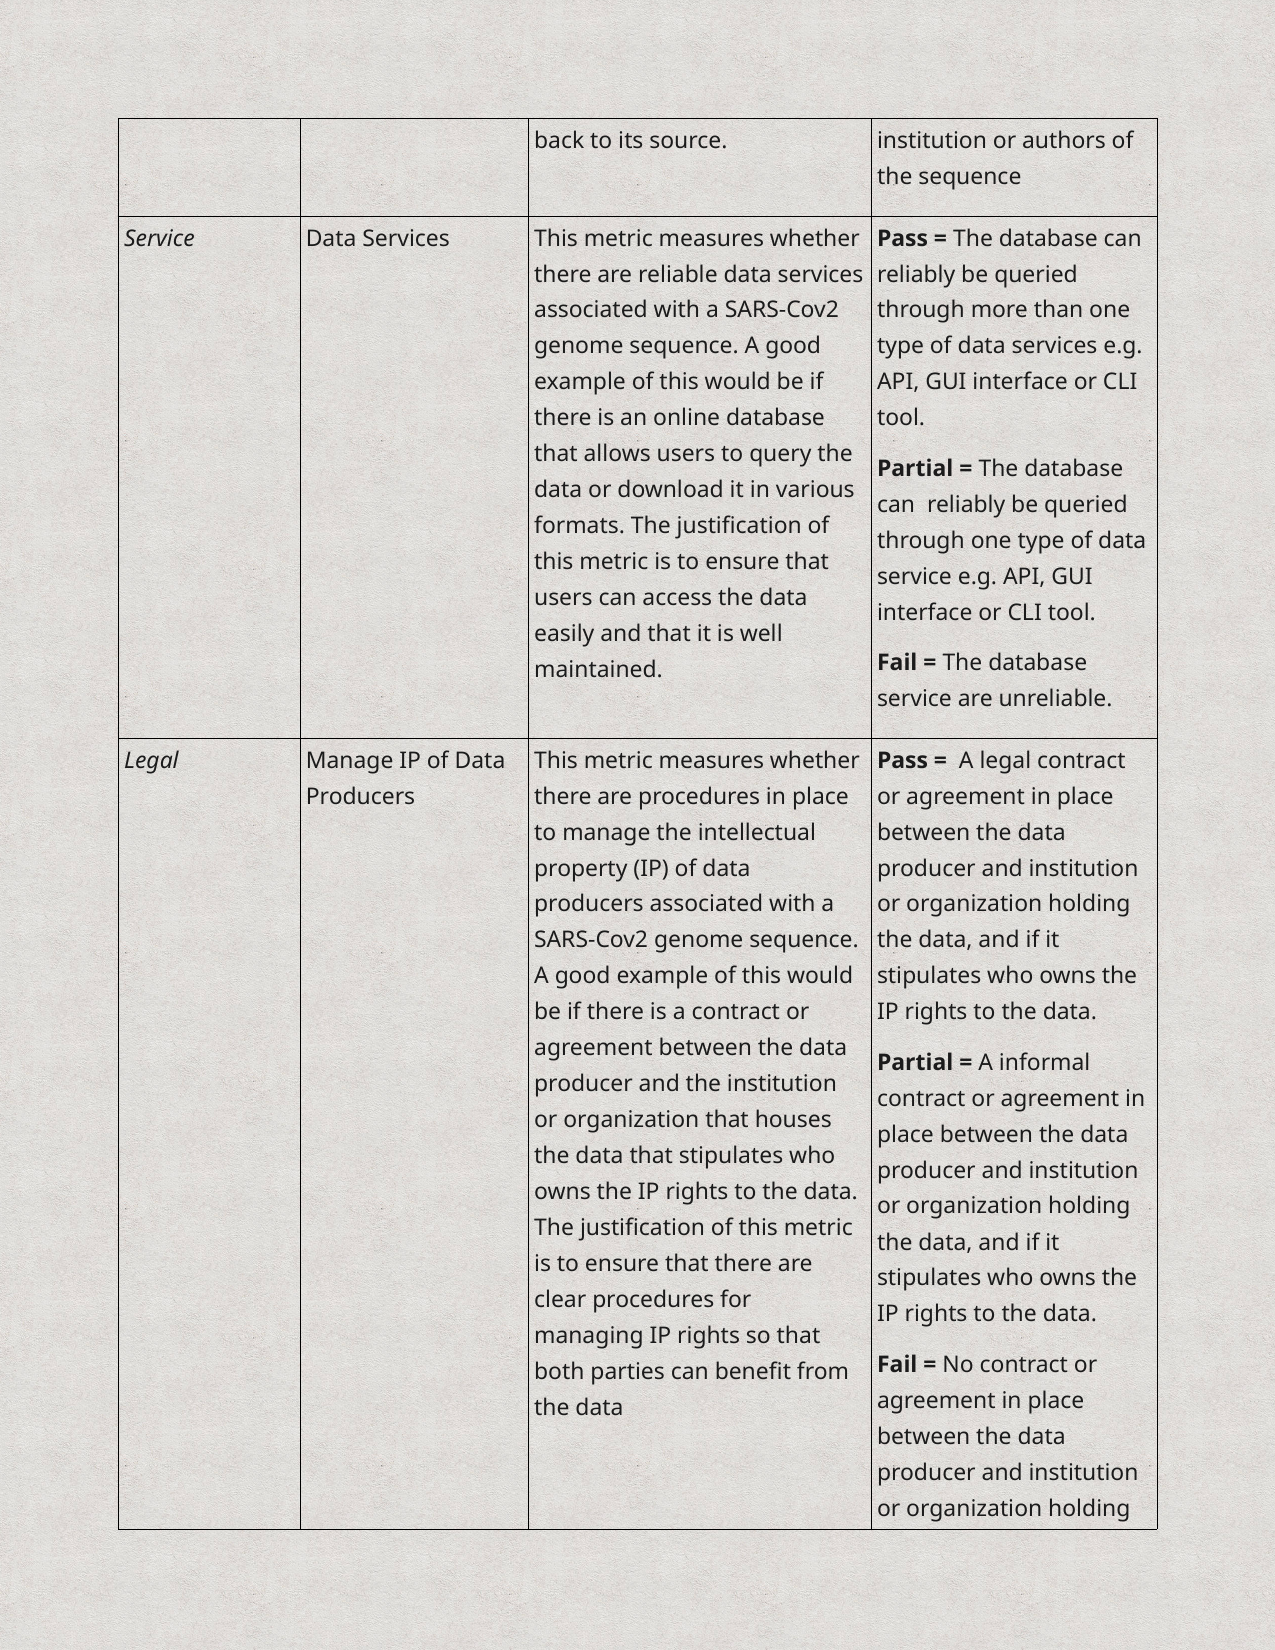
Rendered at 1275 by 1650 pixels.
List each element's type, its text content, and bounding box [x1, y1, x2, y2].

table_cell This metric measures whether there are procedures in place to manage the intellectual property (IP) of data producers associated with a SARS-Cov2 genome sequence. A good example of this would be if there is a contract or agreement between the data producer and the institution or organization that houses the data that stipulates who owns the IP rights to the data. The justification of this metric is to ensure that there are clear procedures for managing IP rights so that both parties can benefit from the data [529, 739, 871, 1528]
table_cell [119, 119, 300, 216]
table_cell Legal [119, 739, 300, 1528]
table_cell Service [119, 217, 300, 738]
table_cell [301, 119, 528, 216]
table_cell Pass = The database can reliably be queried through more than one type of data services e.g. API, GUI interface or CLI tool. Partial = The database can reliably be queried through one type of data service e.g. API, GUI interface or CLI tool. Fail = The database service are unreliable. [872, 217, 1157, 738]
table_cell back to its source. [529, 119, 871, 216]
table_cell Pass = A legal contract or agreement in place between the data producer and institution or organization holding the data, and if it stipulates who owns the IP rights to the data. Partial = A informal contract or agreement in place between the data producer and institution or organization holding the data, and if it stipulates who owns the IP rights to the data. Fail = No contract or agreement in place between the data producer and institution or organization holding [872, 739, 1157, 1528]
table_cell Data Services [301, 217, 528, 738]
table_cell Manage IP of Data Producers [301, 739, 528, 1528]
table_cell institution or authors of the sequence [872, 119, 1157, 216]
table_cell This metric measures whether there are reliable data services associated with a SARS-Cov2 genome sequence. A good example of this would be if there is an online database that allows users to query the data or download it in various formats. The justification of this metric is to ensure that users can access the data easily and that it is well maintained. [529, 217, 871, 738]
picture [0, 0, 1275, 1650]
